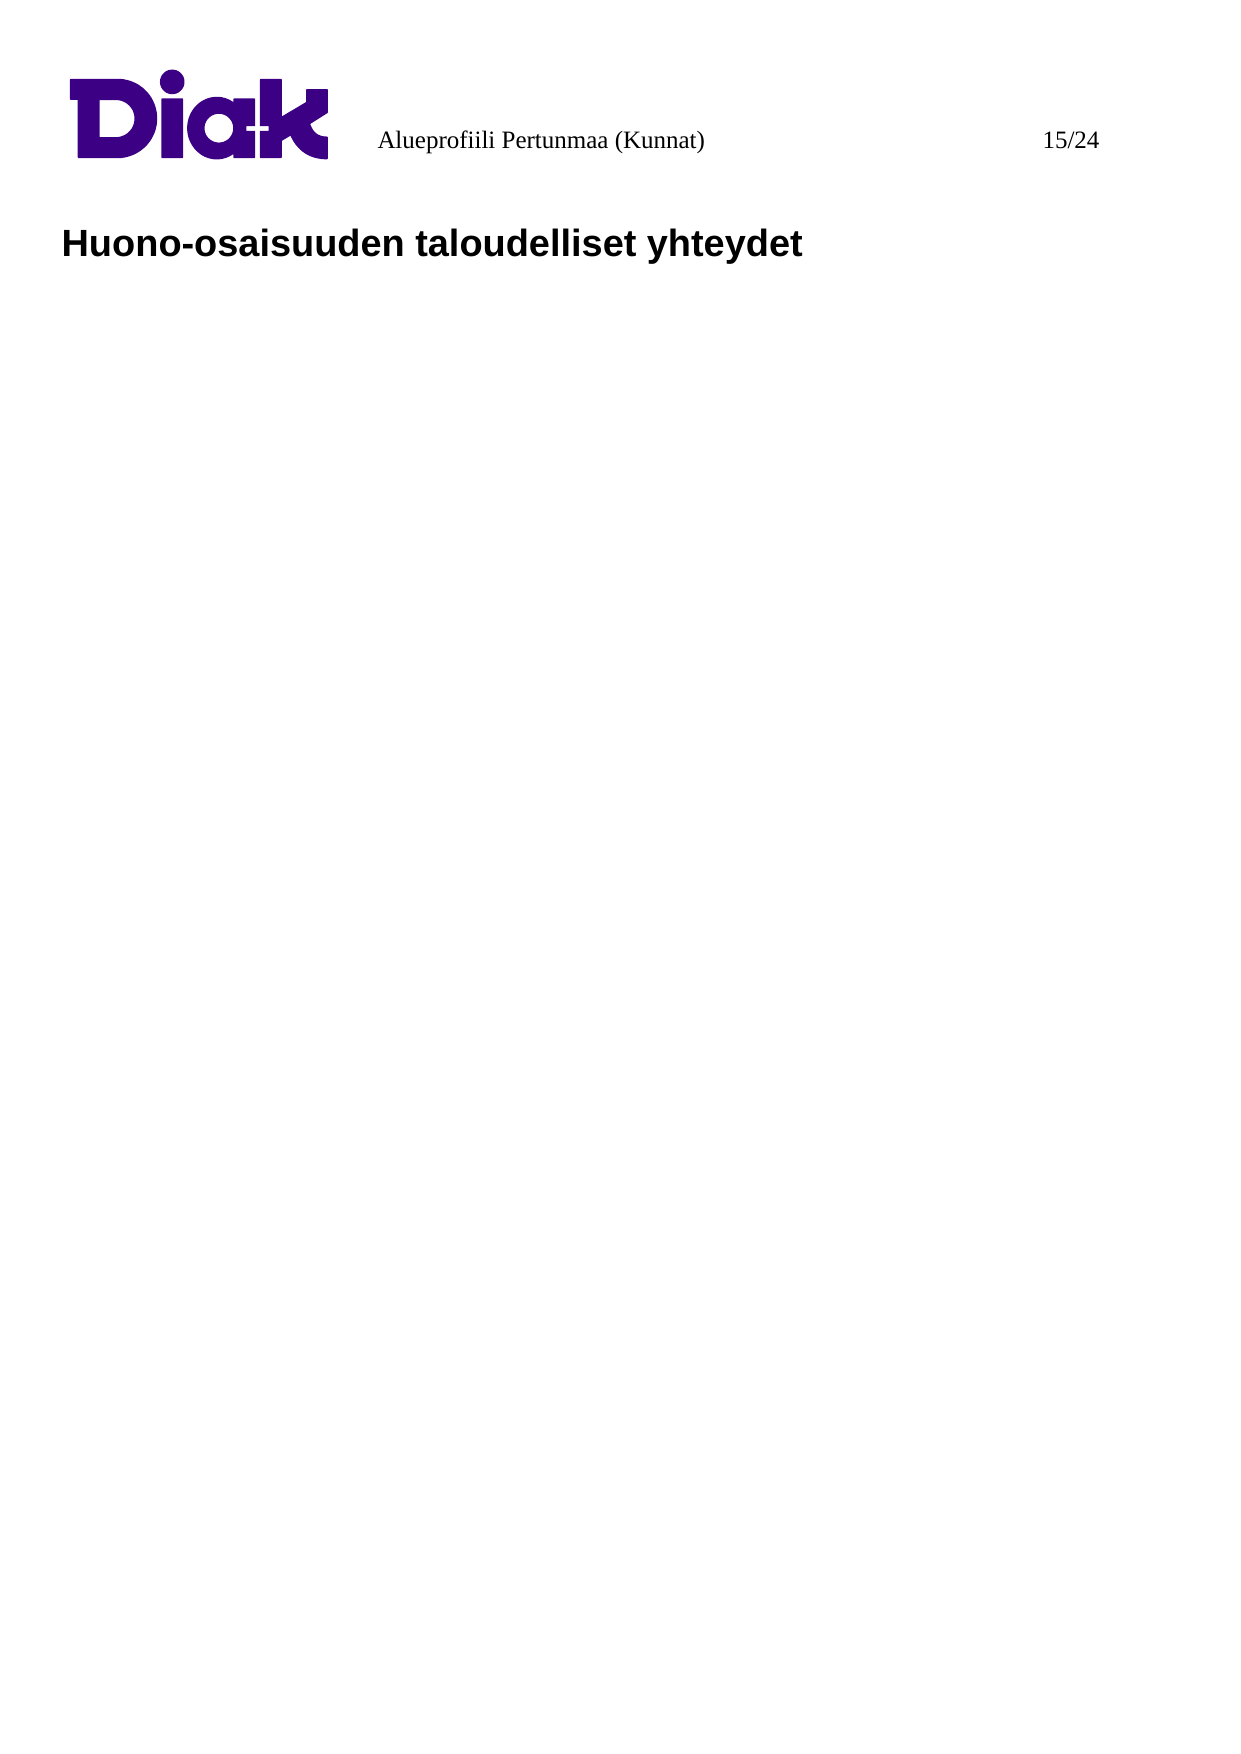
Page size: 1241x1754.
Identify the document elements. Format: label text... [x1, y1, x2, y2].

subtitle Huono-osaisuuden taloudelliset yhteydet [61, 221, 1179, 265]
